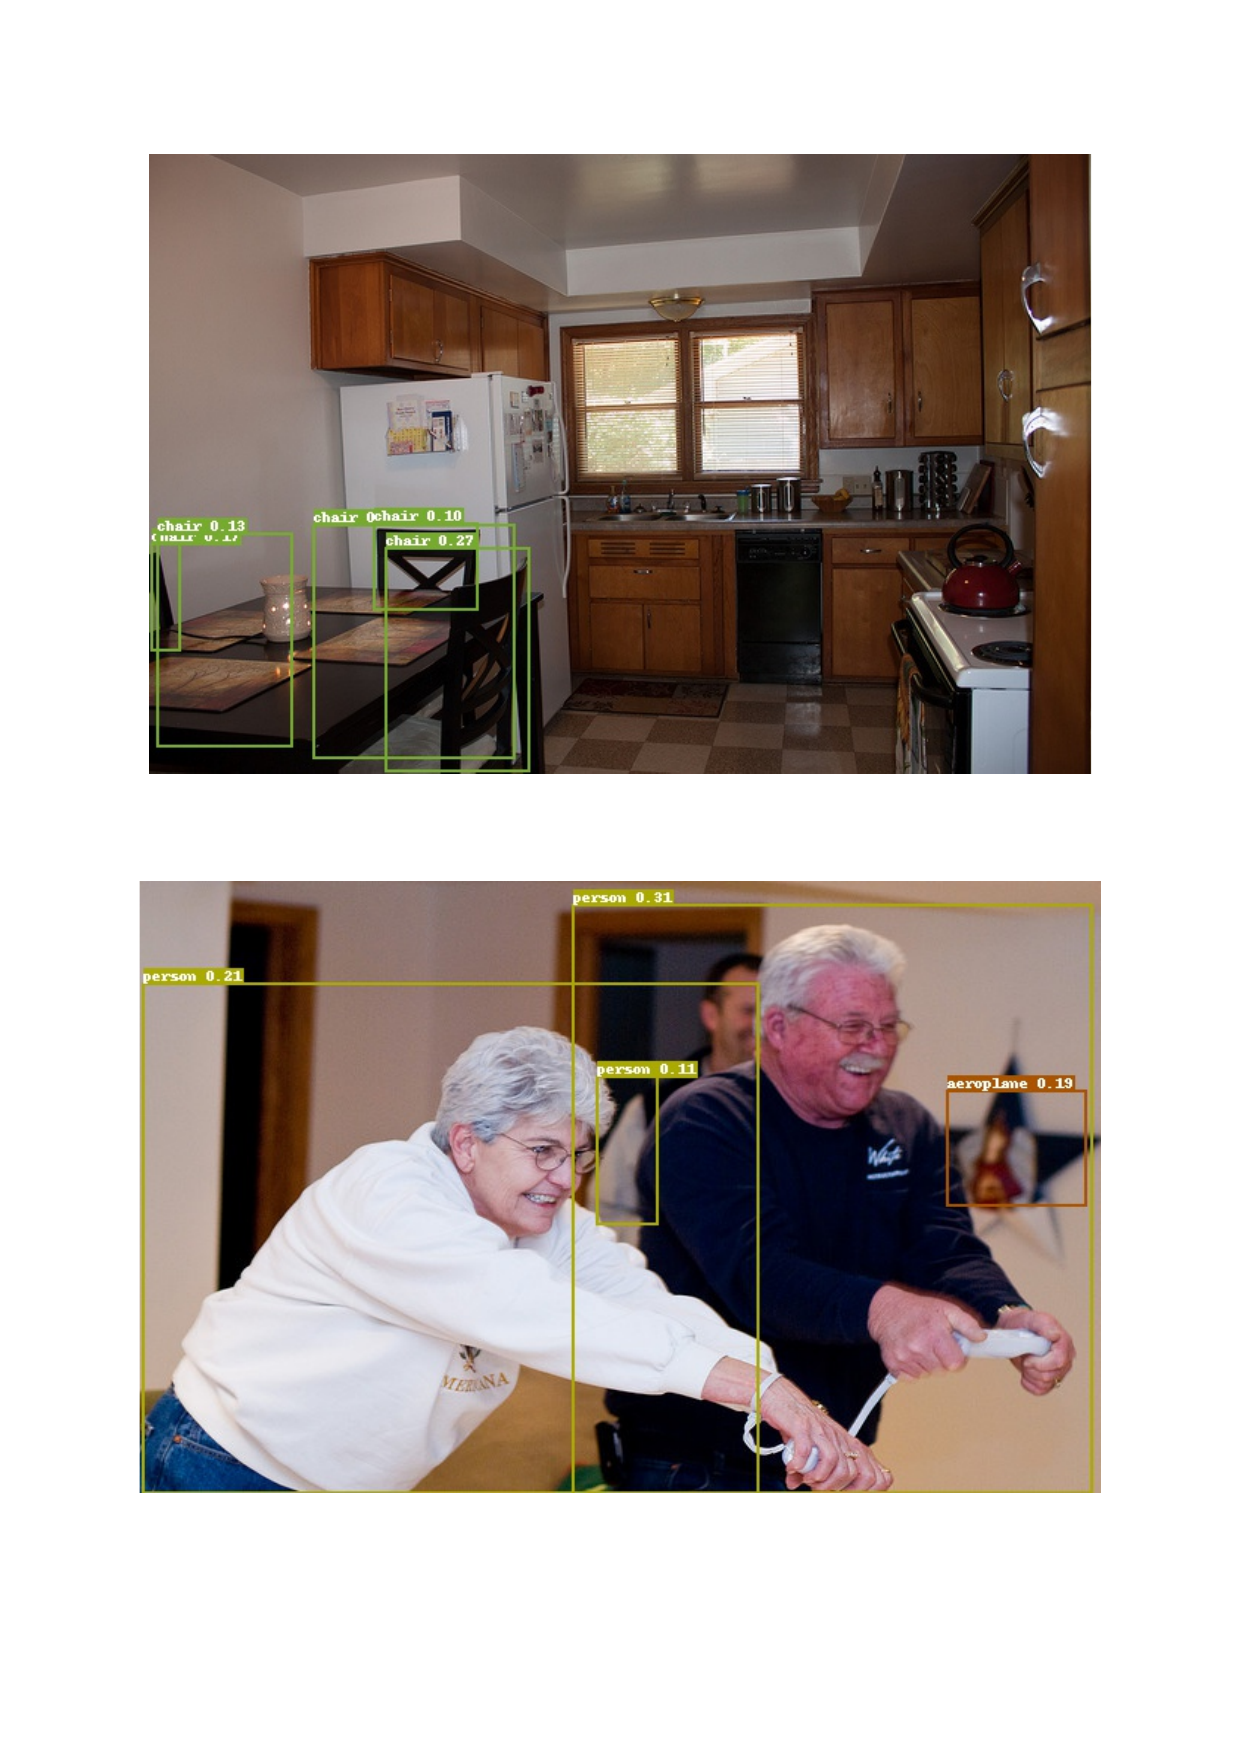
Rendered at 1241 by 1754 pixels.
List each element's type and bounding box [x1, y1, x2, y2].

picture [149, 154, 1092, 774]
picture [139, 881, 1101, 1493]
